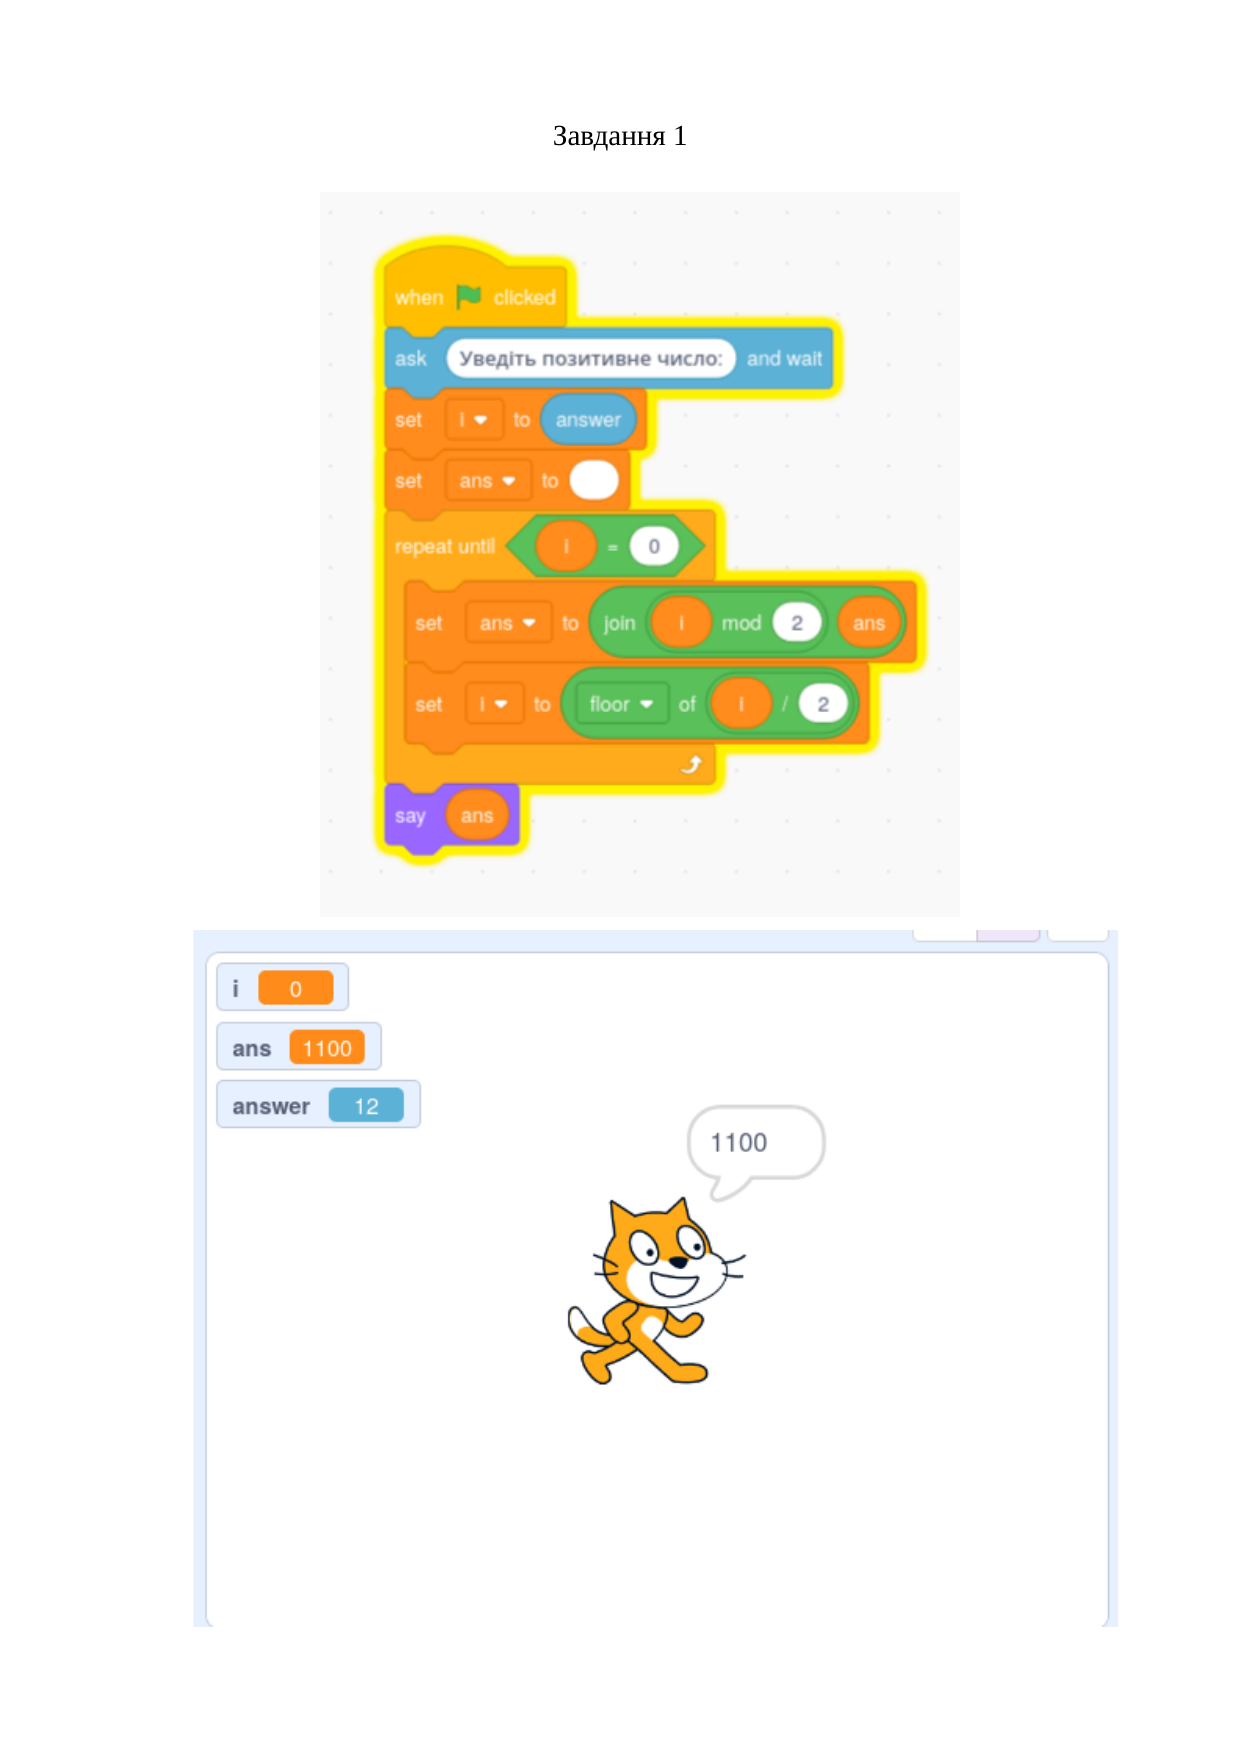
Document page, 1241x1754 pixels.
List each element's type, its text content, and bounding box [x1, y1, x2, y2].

text Завдання 1 [118, 118, 1122, 152]
picture [319, 192, 961, 917]
picture [193, 930, 1119, 1627]
